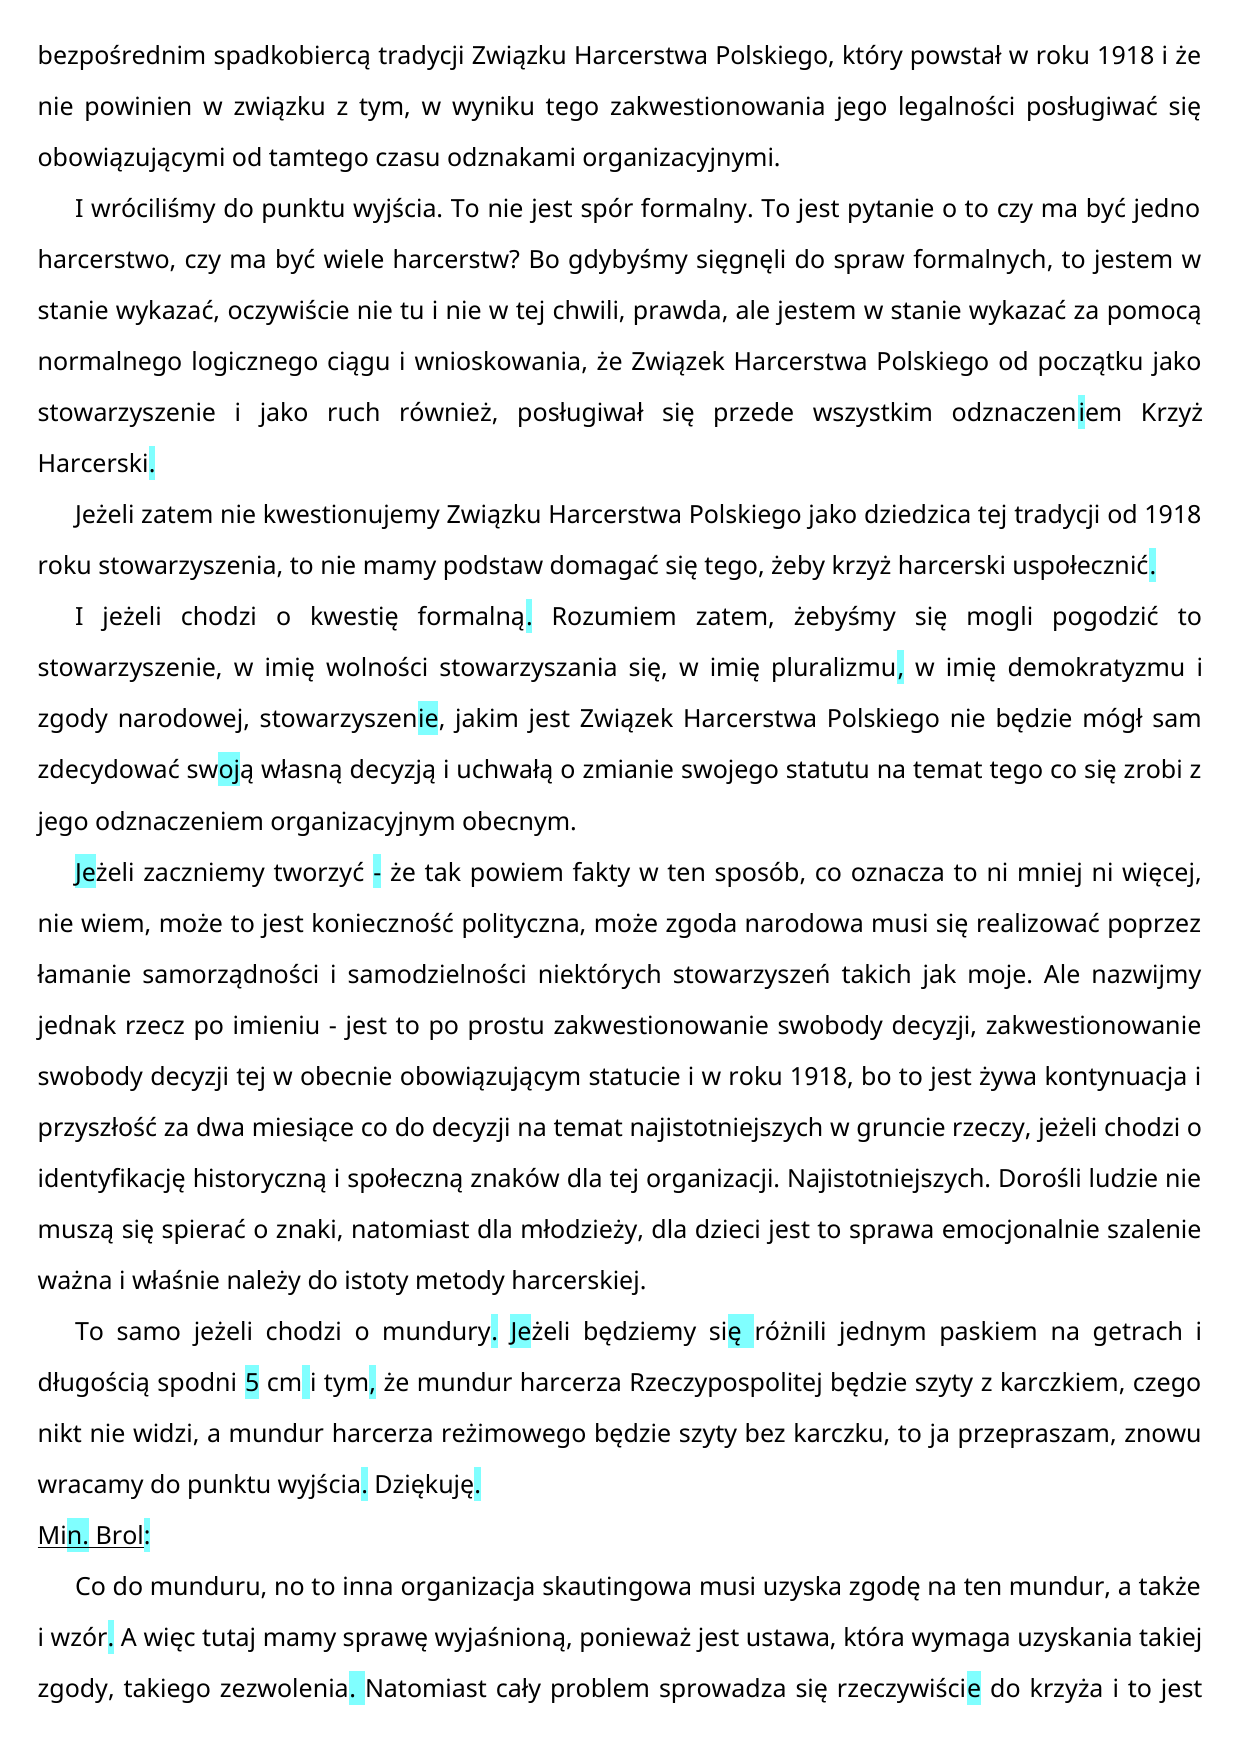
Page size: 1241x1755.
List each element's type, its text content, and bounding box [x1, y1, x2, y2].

text Jeżeli zatem nie kwestionujemy Związku Harcerstwa Polskiego jako dziedzica tej tradycji od 1918 roku stowarzyszenia, to nie mamy podstaw domagać się tego, żeby krzyż harcerski uspołecznić. [37, 497, 1203, 582]
text bezpośrednim spadkobiercą tradycji Związku Harcerstwa Polskiego, który powstał w roku 1918 i że nie powinien w związku z tym, w wyniku tego zakwestionowania jego legalności posługiwać się obowiązującymi od tamtego czasu odznakami organizacyjnymi. [37, 37, 1203, 174]
text To samo jeżeli chodzi o mundury. Jeżeli będziemy się różnili jednym paskiem na getrach i długością spodni 5 cm i tym, że mundur harcerza Rzeczypospolitej będzie szyty z karczkiem, czego nikt nie widzi, a mundur harcerza reżimowego będzie szyty bez karczku, to ja przepraszam, znowu wracamy do punktu wyjścia. Dziękuję. [37, 1313, 1203, 1501]
text I wróciliśmy do punktu wyjścia. To nie jest spór formalny. To jest pytanie o to czy ma być jedno harcerstwo, czy ma być wiele harcerstw? Bo gdybyśmy sięgnęli do spraw formalnych, to jestem w stanie wykazać, oczywiście nie tu i nie w tej chwili, prawda, ale jestem w stanie wykazać za pomocą normalnego logicznego ciągu i wnioskowania, że Związek Harcerstwa Polskiego od początku jako stowarzyszenie i jako ruch również, posługiwał się przede wszystkim odznaczeniem Krzyż Harcerski. [37, 191, 1203, 480]
text Min. Brol: [37, 1518, 1203, 1552]
text I jeżeli chodzi o kwestię formalną. Rozumiem zatem, żebyśmy się mogli pogodzić to stowarzyszenie, w imię wolności stowarzyszania się, w imię pluralizmu, w imię demokratyzmu i zgody narodowej, stowarzyszenie, jakim jest Związek Harcerstwa Polskiego nie będzie mógł sam zdecydować swoją własną decyzją i uchwałą o zmianie swojego statutu na temat tego co się zrobi z jego odznaczeniem organizacyjnym obecnym. [37, 599, 1203, 837]
text Co do munduru, no to inna organizacja skautingowa musi uzyska zgodę na ten mundur, a także i wzór. A więc tutaj mamy sprawę wyjaśnioną, ponieważ jest ustawa, która wymaga uzyskania takiej zgody, takiego zezwolenia. Natomiast cały problem sprowadza się rzeczywiście do krzyża i to jest [37, 1569, 1203, 1705]
text Jeżeli zaczniemy tworzyć - że tak powiem fakty w ten sposób, co oznacza to ni mniej ni więcej, nie wiem, może to jest konieczność polityczna, może zgoda narodowa musi się realizować poprzez łamanie samorządności i samodzielności niektórych stowarzyszeń takich jak moje. Ale nazwijmy jednak rzecz po imieniu - jest to po prostu zakwestionowanie swobody decyzji, zakwestionowanie swobody decyzji tej w obecnie obowiązującym statucie i w roku 1918, bo to jest żywa kontynuacja i przyszłość za dwa miesiące co do decyzji na temat najistotniejszych w gruncie rzeczy, jeżeli chodzi o identyfikację historyczną i społeczną znaków dla tej organizacji. Najistotniejszych. Dorośli ludzie nie muszą się spierać o znaki, natomiast dla młodzieży, dla dzieci jest to sprawa emocjonalnie szalenie ważna i właśnie należy do istoty metody harcerskiej. [37, 854, 1203, 1297]
